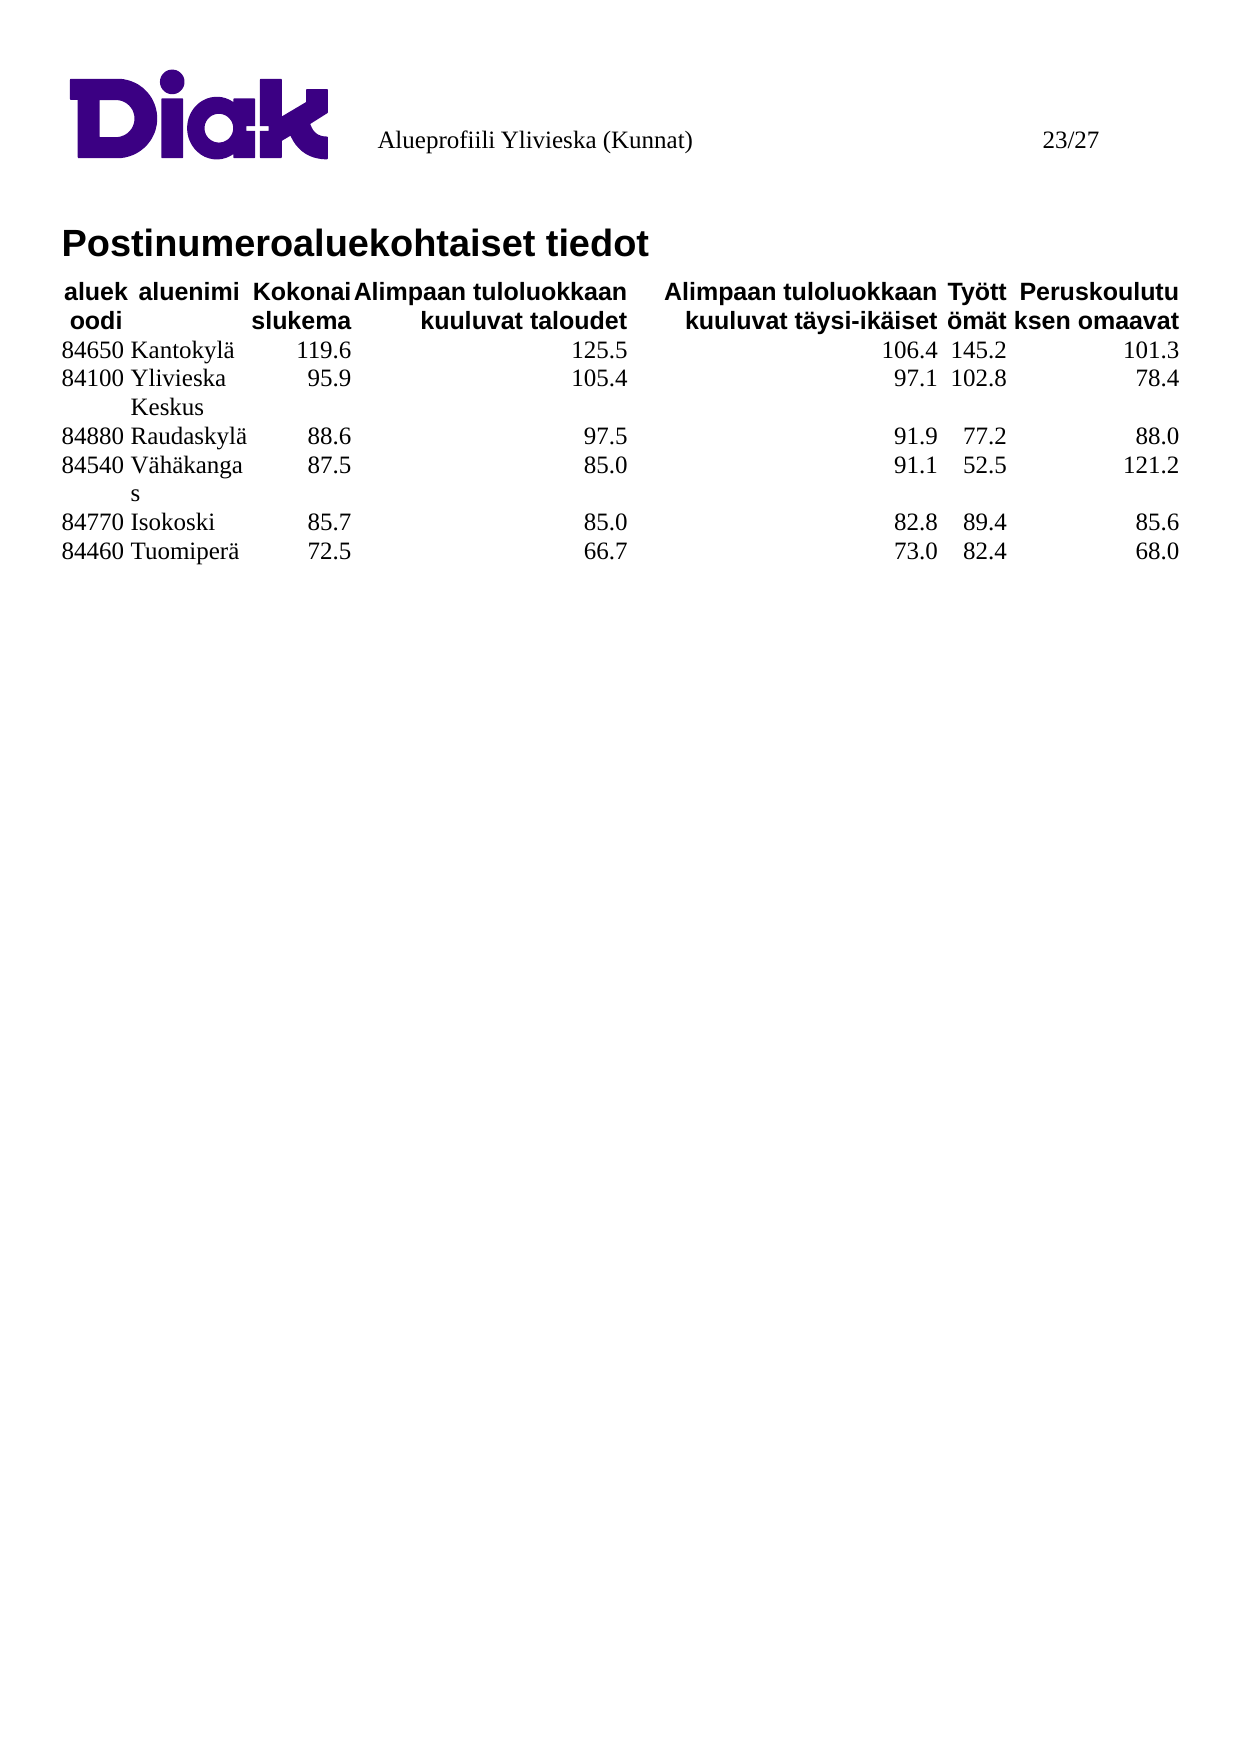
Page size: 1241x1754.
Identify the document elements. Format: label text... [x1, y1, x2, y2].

table_cell 102.8 [938, 364, 1007, 421]
table_cell 82.8 [627, 507, 938, 536]
table_cell Kantokylä [130, 335, 248, 363]
table_cell 97.5 [351, 421, 627, 450]
table_cell 87.5 [248, 450, 351, 507]
table_header Alimpaan tuloluokkaan kuuluvat taloudet [351, 277, 627, 335]
table_cell 84100 [61, 364, 130, 421]
table_cell 89.4 [938, 507, 1007, 536]
table_cell 95.9 [248, 364, 351, 421]
table_cell Raudaskylä [130, 421, 248, 450]
table_header aluekoodi [61, 277, 130, 335]
table_cell 91.9 [627, 421, 938, 450]
table_cell 84770 [61, 507, 130, 536]
table_cell 66.7 [351, 536, 627, 565]
table_cell 52.5 [938, 450, 1007, 507]
table_header Alimpaan tuloluokkaan kuuluvat täysi-ikäiset [627, 277, 938, 335]
table_header Kokonaislukema [248, 277, 351, 335]
table_cell 77.2 [938, 421, 1007, 450]
table_header Työttömät [938, 277, 1007, 335]
table_cell Ylivieska Keskus [130, 364, 248, 421]
table_cell 85.0 [351, 450, 627, 507]
table_cell 82.4 [938, 536, 1007, 565]
table_cell 72.5 [248, 536, 351, 565]
table_header aluenimi [130, 277, 248, 335]
table_cell Isokoski [130, 507, 248, 536]
table_cell 121.2 [1007, 450, 1179, 507]
table_cell 106.4 [627, 335, 938, 363]
table_cell 73.0 [627, 536, 938, 565]
table_cell 68.0 [1007, 536, 1179, 565]
table_cell 88.0 [1007, 421, 1179, 450]
table_cell 119.6 [248, 335, 351, 363]
table_cell 84650 [61, 335, 130, 363]
table_cell 101.3 [1007, 335, 1179, 363]
table_cell 84460 [61, 536, 130, 565]
table_cell 84540 [61, 450, 130, 507]
table_cell 88.6 [248, 421, 351, 450]
table_cell 85.6 [1007, 507, 1179, 536]
table_cell Tuomiperä [130, 536, 248, 565]
table_cell Vähäkangas [130, 450, 248, 507]
table_cell 105.4 [351, 364, 627, 421]
table_cell 84880 [61, 421, 130, 450]
subtitle Postinumeroaluekohtaiset tiedot [61, 221, 1179, 265]
table_cell 125.5 [351, 335, 627, 363]
table_cell 91.1 [627, 450, 938, 507]
table_cell 85.0 [351, 507, 627, 536]
table_cell 85.7 [248, 507, 351, 536]
table_cell 97.1 [627, 364, 938, 421]
table_cell 145.2 [938, 335, 1007, 363]
table_header Peruskoulutuksen omaavat [1007, 277, 1179, 335]
table_cell 78.4 [1007, 364, 1179, 421]
